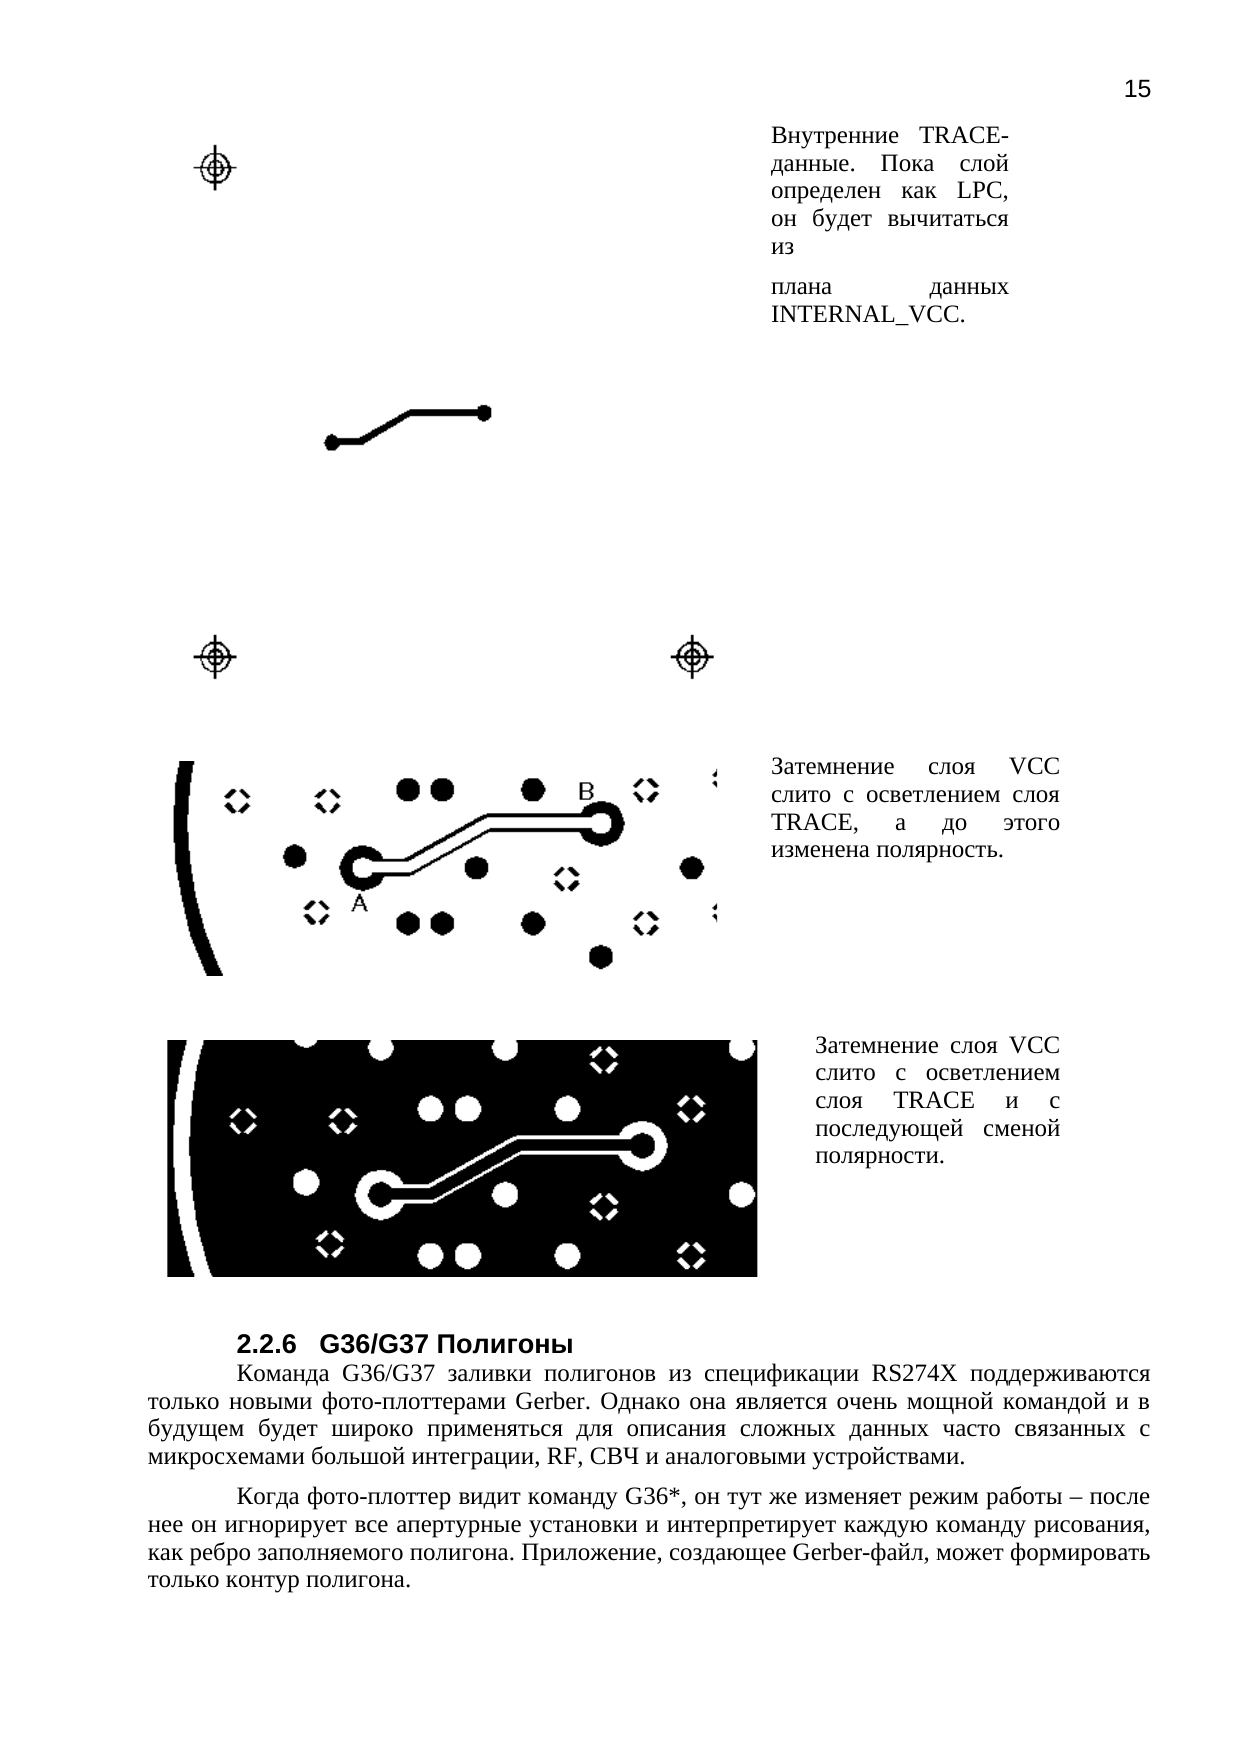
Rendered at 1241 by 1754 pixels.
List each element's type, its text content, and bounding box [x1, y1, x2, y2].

table_header Затемнение слоя VCC слито с осветлением слоя TRACE и с последующей сменой полярности. [812, 1028, 1063, 1288]
picture [167, 130, 734, 697]
text Команда G36/G37 заливки полигонов из спецификации RS274X поддерживаются только новыми фото-плоттерами Gerber. Однако она является очень мощной командой и в будущем будет широко применяться для описания сложных данных часто связанных с микросхемами большой интеграции, RF, СВЧ и аналоговыми устройствами. [148, 1359, 1151, 1470]
text Когда фото-плоттер видит команду G36*, он тут же изменяет режим работы – после нее он игнорирует все апертурные установки и интерпретирует каждую команду рисования, как ребро заполняемого полигона. Приложение, создающее Gerber-файл, может формировать только контур полигона. [148, 1482, 1151, 1593]
table_header [148, 1028, 812, 1288]
table_header Внутренние TRACE-данные. Пока слой определен как LPC, он будет вычитаться из плана данных INTERNAL_VCC. [768, 118, 1012, 709]
picture [167, 761, 718, 976]
picture [167, 1040, 758, 1277]
table_header [148, 750, 768, 987]
table_header [148, 118, 768, 709]
subtitle G36/G37 Полигоны [148, 1329, 1151, 1359]
table_header Затемнение слоя VCC слито с осветлением слоя TRACE, а до этого изменена полярность. [768, 750, 1063, 987]
